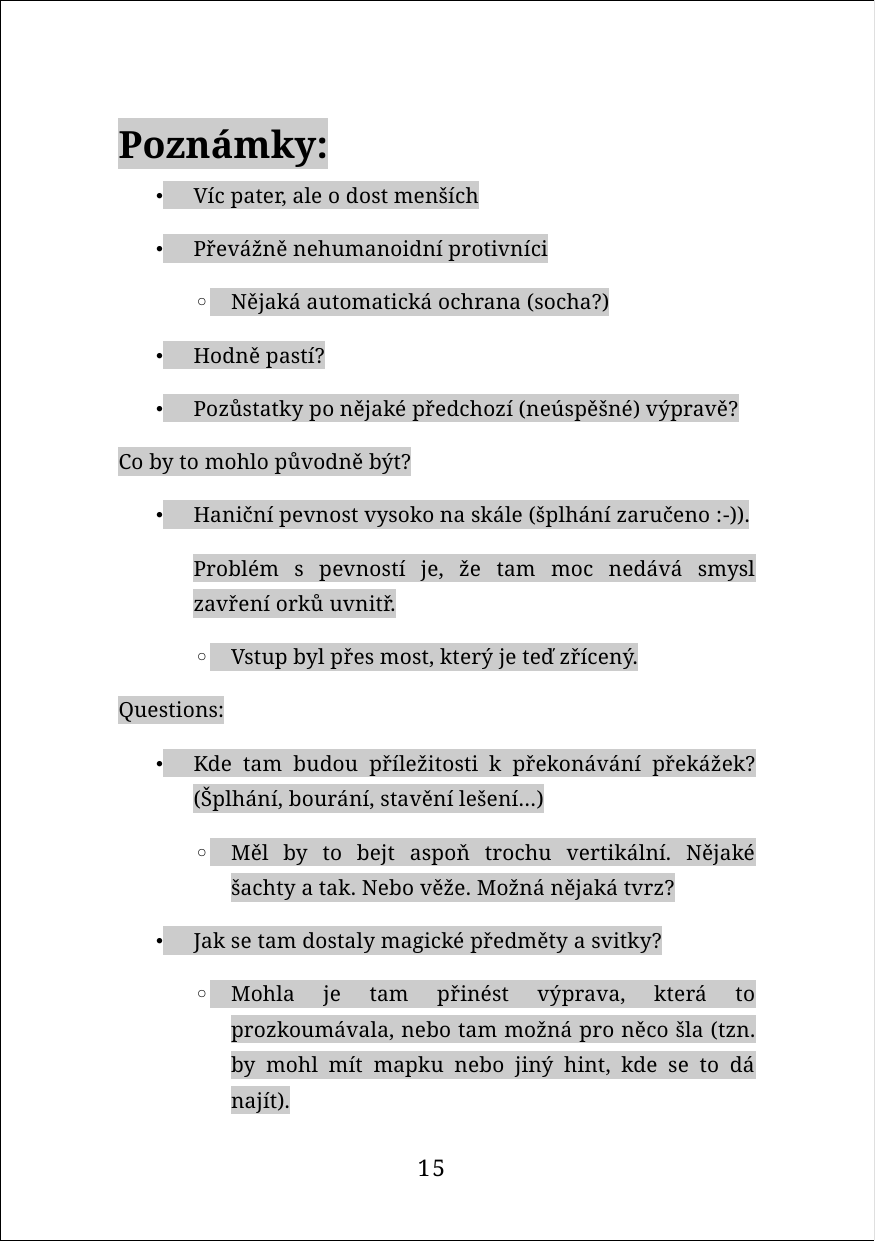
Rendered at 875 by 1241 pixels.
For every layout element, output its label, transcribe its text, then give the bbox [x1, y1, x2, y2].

list Mohla je tam přinést výprava, která to prozkoumávala, nebo tam možná pro něco šla (tzn. by mohl mít mapku nebo jiný hint, kde se to dá najít). [193, 979, 756, 1114]
list Pozůstatky po nějaké předchozí (neúspěšné) výpravě? [156, 394, 756, 422]
text Co by to mohlo původně být? [118, 447, 756, 476]
subtitle Poznámky: [118, 118, 756, 169]
list Kde tam budou příležitosti k překonávání překážek? (Šplhání, bourání, stavění lešení…) [156, 749, 756, 813]
list Měl by to bejt aspoň trochu vertikální. Nějaké šachty a tak. Nebo věže. Možná nějaká tvrz? [193, 838, 756, 902]
list Vstup byl přes most, který je teď zřícený. [193, 642, 756, 671]
list Problém s pevností je, že tam moc nedává smysl zavření orků uvnitř. [156, 554, 756, 618]
list Víc pater, ale o dost menších [156, 181, 756, 209]
list Převážně nehumanoidní protivníci [156, 234, 756, 263]
list Jak se tam dostaly magické předměty a svitky? [156, 926, 756, 955]
list Haniční pevnost vysoko na skále (šplhání zaručeno :-)). [156, 500, 756, 529]
list Hodně pastí? [156, 341, 756, 369]
list Nějaká automatická ochrana (socha?) [193, 287, 756, 316]
text Questions: [118, 696, 756, 724]
